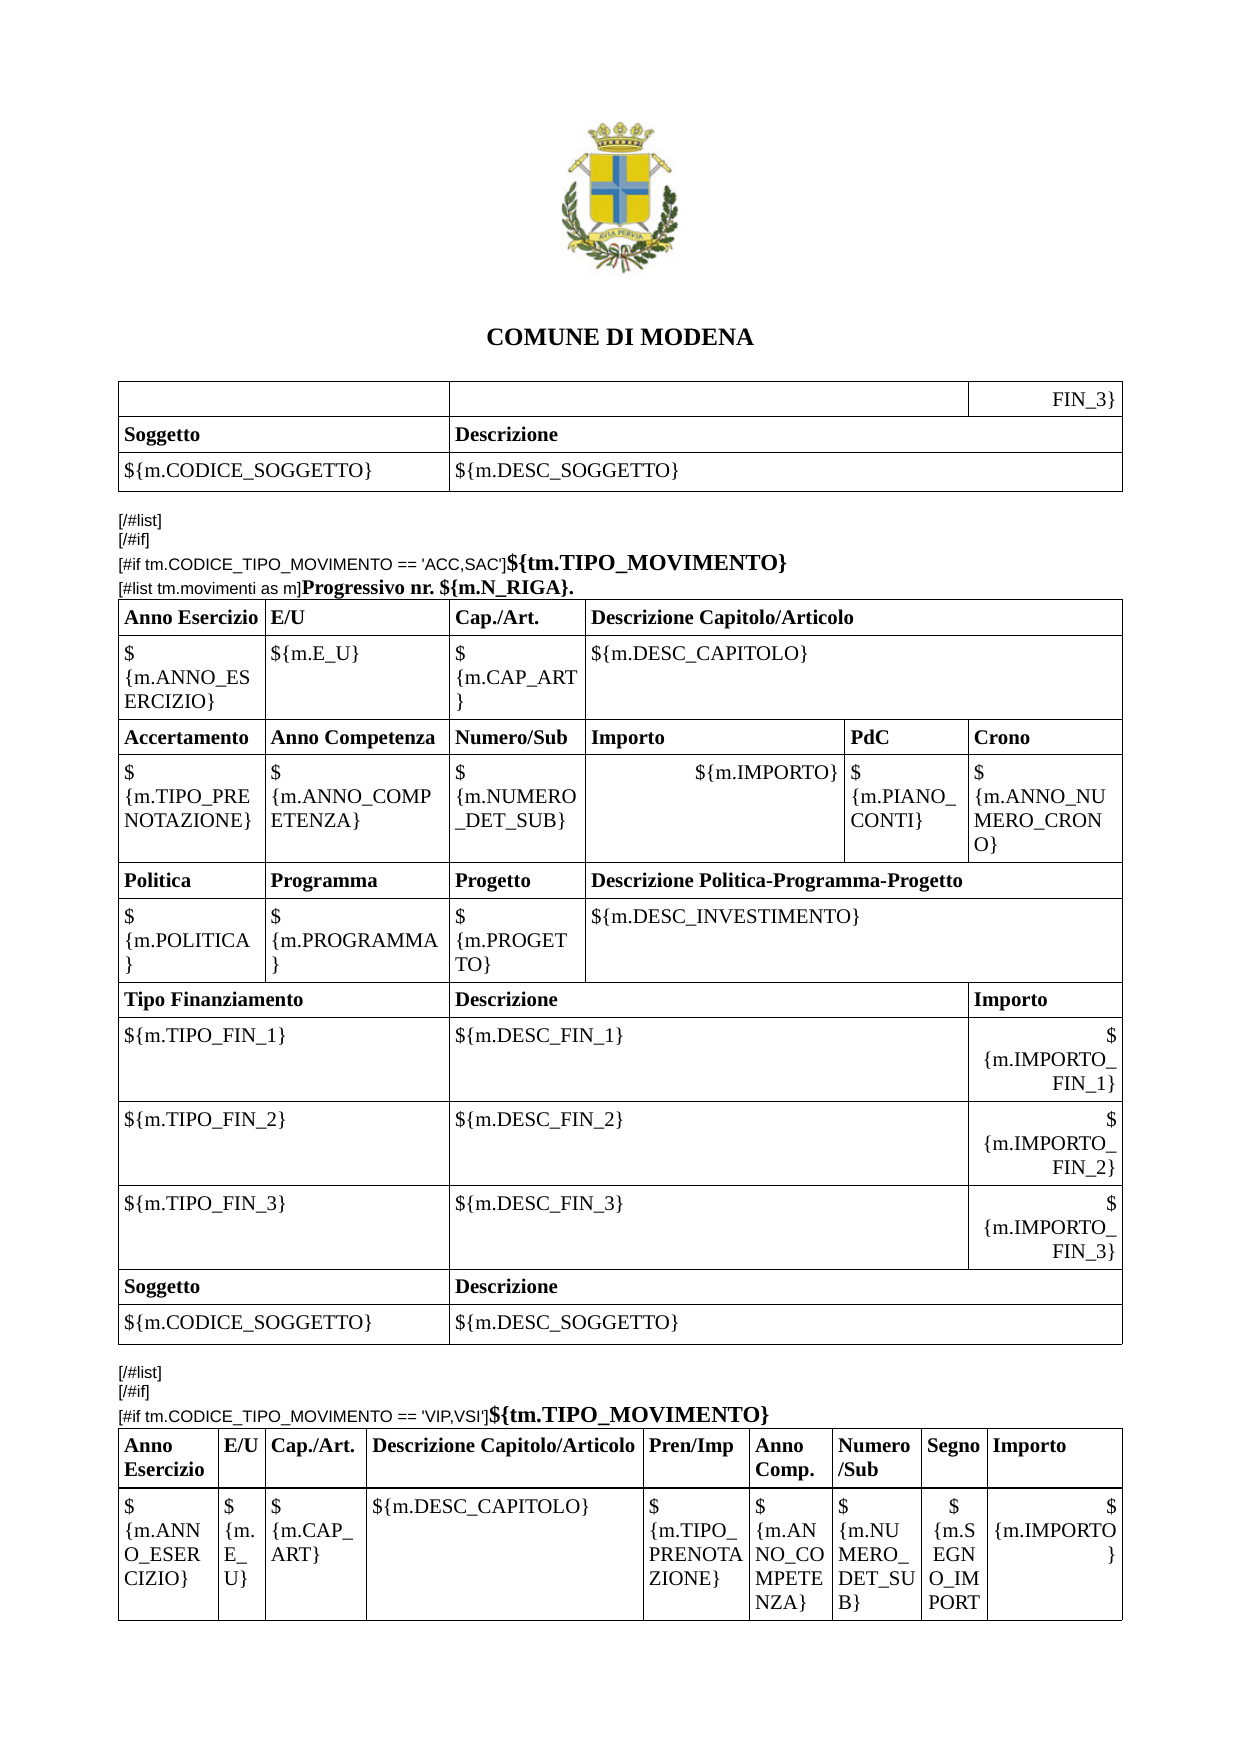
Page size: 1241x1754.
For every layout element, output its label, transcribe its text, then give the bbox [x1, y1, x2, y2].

table_cell ${m.PROGETTO} [450, 899, 585, 982]
table_header Anno Esercizio [119, 600, 265, 635]
text [#if tm.CODICE_TIPO_MOVIMENTO == 'VIP,VSI']${tm.TIPO_MOVIMENTO} [118, 1401, 1122, 1427]
table_header Segno [922, 1429, 987, 1487]
text [#if tm.CODICE_TIPO_MOVIMENTO == 'ACC,SAC']${tm.TIPO_MOVIMENTO} [118, 549, 1122, 575]
table_cell ${m.DESC_CAPITOLO} [367, 1489, 643, 1619]
table_cell ${m.DESC_FIN_2} [450, 1102, 968, 1185]
table_cell ${m.DESC_INVESTIMENTO} [586, 899, 1122, 982]
table_cell ${m.ANNO_COMPETENZA} [266, 755, 449, 862]
table_cell Progetto [450, 863, 585, 898]
table_cell ${m.CAP_ART} [450, 636, 585, 719]
table_header E/U [266, 600, 449, 635]
table_cell Importo [586, 720, 844, 754]
table_cell ${m.IMPORTO} [988, 1489, 1122, 1619]
table_cell Importo [969, 983, 1122, 1017]
table_header Anno Comp. [750, 1429, 832, 1487]
table_cell ${m.DESC_SOGGETTO} [450, 453, 1122, 491]
table_cell ${m.ANNO_ESERCIZIO} [119, 636, 265, 719]
table_header Cap./Art. [266, 1429, 366, 1487]
table_cell ${m.CAP_ART} [266, 1489, 366, 1619]
table_header Pren/Imp [644, 1429, 749, 1487]
table_cell ${m.TIPO_PRENOTAZIONE} [644, 1489, 749, 1619]
table_cell Tipo Finanziamento [119, 983, 449, 1017]
table_cell ${m.PIANO_CONTI} [845, 755, 968, 862]
table_header Numero/Sub [833, 1429, 921, 1487]
text [#list tm.movimenti as m]Progressivo nr. ${m.N_RIGA}. [118, 575, 1122, 599]
table_cell ${m.NUMERO_DET_SUB} [833, 1489, 921, 1619]
table_cell FIN_3} [969, 382, 1122, 416]
table_cell Descrizione [450, 1270, 1122, 1304]
table_cell ${m.CODICE_SOGGETTO} [119, 453, 449, 491]
table_cell ${m.NUMERO_DET_SUB} [450, 755, 585, 862]
table_cell [450, 382, 968, 416]
text [/#list] [118, 511, 1122, 530]
table_cell ${m.IMPORTO_FIN_1} [969, 1018, 1122, 1101]
table_cell Descrizione Politica-Programma-Progetto [586, 863, 1122, 898]
table_cell Descrizione [450, 417, 1122, 452]
table_cell ${m.TIPO_FIN_1} [119, 1018, 449, 1101]
text [/#if] [118, 530, 1122, 549]
table_cell Soggetto [119, 417, 449, 452]
table_cell ${m.POLITICA} [119, 899, 265, 982]
table_header Descrizione Capitolo/Articolo [367, 1429, 643, 1487]
table_header Cap./Art. [450, 600, 585, 635]
table_cell ${m.E_U} [266, 636, 449, 719]
table_cell Descrizione [450, 983, 968, 1017]
table_cell ${m.IMPORTO_FIN_2} [969, 1102, 1122, 1185]
table_header Importo [988, 1429, 1122, 1487]
table_cell Numero/Sub [450, 720, 585, 754]
table_cell ${m.DESC_CAPITOLO} [586, 636, 1122, 719]
text [/#if] [118, 1382, 1122, 1401]
table_cell ${m.DESC_FIN_3} [450, 1186, 968, 1268]
table_cell ${m.DESC_FIN_1} [450, 1018, 968, 1101]
table_cell ${m.TIPO_FIN_2} [119, 1102, 449, 1185]
table_cell ${m.TIPO_PRENOTAZIONE} [119, 755, 265, 862]
table_header E/U [219, 1429, 265, 1487]
table_cell Soggetto [119, 1270, 449, 1304]
table_cell Politica [119, 863, 265, 898]
table_cell ${m.ANNO_COMPETENZA} [750, 1489, 832, 1619]
table_header Descrizione Capitolo/Articolo [586, 600, 1122, 635]
table_cell ${m.ANNO_NUMERO_CRONO} [969, 755, 1122, 862]
table_cell Programma [266, 863, 449, 898]
table_cell PdC [845, 720, 968, 754]
table_cell ${m.DESC_SOGGETTO} [450, 1305, 1122, 1343]
table_cell ${m.IMPORTO_FIN_3} [969, 1186, 1122, 1268]
text [/#list] [118, 1363, 1122, 1382]
table_cell ${m.E_U} [219, 1489, 265, 1619]
table_cell Crono [969, 720, 1122, 754]
picture [561, 122, 679, 276]
table_cell ${m.PROGRAMMA} [266, 899, 449, 982]
table_cell [119, 382, 449, 416]
table_cell Accertamento [119, 720, 265, 754]
table_cell ${m.SEGNO_IMPORT [922, 1489, 987, 1619]
table_cell ${m.IMPORTO} [586, 755, 844, 862]
table_cell ${m.CODICE_SOGGETTO} [119, 1305, 449, 1343]
table_cell ${m.ANNO_ESERCIZIO} [119, 1489, 218, 1619]
table_header Anno Esercizio [119, 1429, 218, 1487]
table_cell Anno Competenza [266, 720, 449, 754]
table_cell ${m.TIPO_FIN_3} [119, 1186, 449, 1268]
